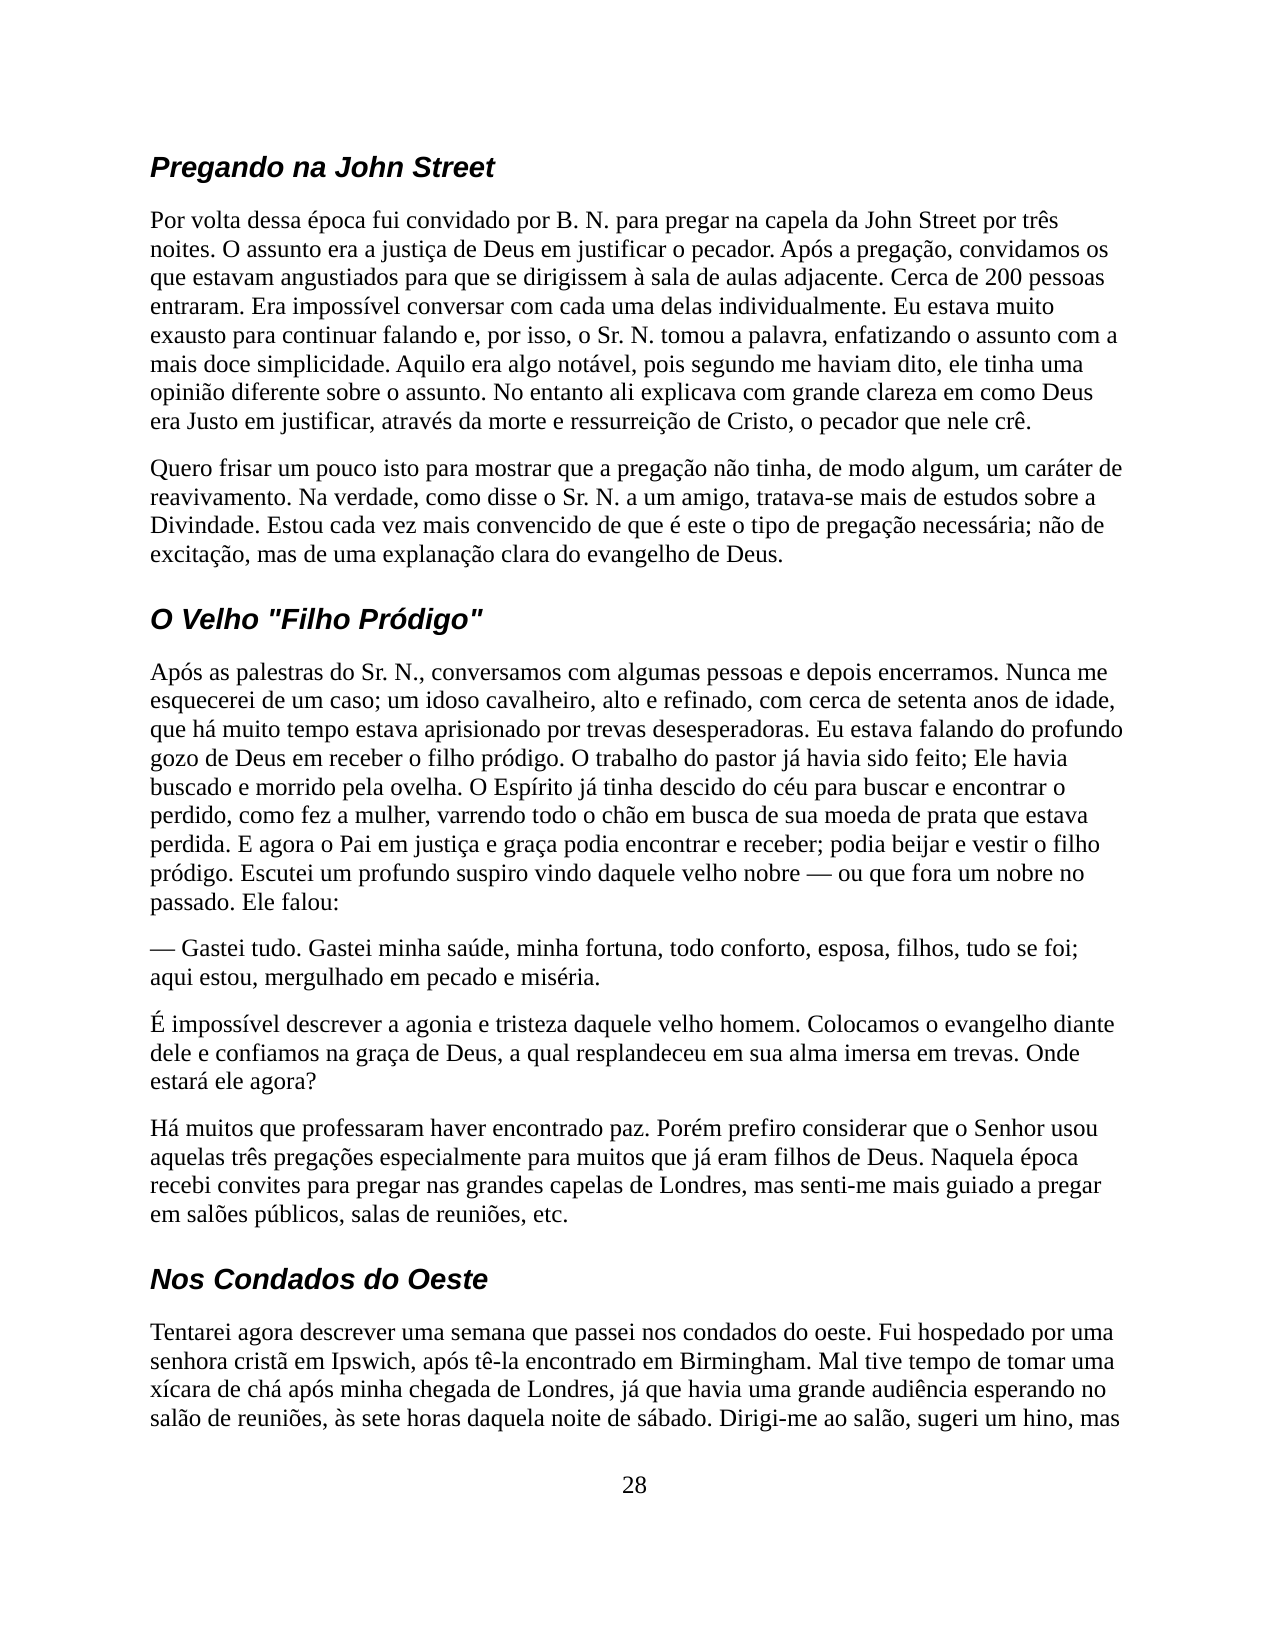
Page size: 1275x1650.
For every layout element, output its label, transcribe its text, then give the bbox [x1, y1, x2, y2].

text Após as palestras do Sr. N., conversamos com algumas pessoas e depois encerramos. Nunca me esquecerei de um caso; um idoso cavalheiro, alto e refinado, com cerca de setenta anos de idade, que há muito tempo estava aprisionado por trevas desesperadoras. Eu estava falando do profundo gozo de Deus em receber o filho pródigo. O trabalho do pastor já havia sido feito; Ele havia buscado e morrido pela ovelha. O Espírito já tinha descido do céu para buscar e encontrar o perdido, como fez a mulher, varrendo todo o chão em busca de sua moeda de prata que estava perdida. E agora o Pai em justiça e graça podia encontrar e receber; podia beijar e vestir o filho pródigo. Escutei um profundo suspiro vindo daquele velho nobre — ou que fora um nobre no passado. Ele falou: [150, 657, 1125, 916]
text Há muitos que professaram haver encontrado paz. Porém prefiro considerar que o Senhor usou aquelas três pregações especialmente para muitos que já eram filhos de Deus. Naquela época recebi convites para pregar nas grandes capelas de Londres, mas senti-me mais guiado a pregar em salões públicos, salas de reuniões, etc. [150, 1113, 1125, 1228]
subtitle Nos Condados do Oeste [150, 1262, 1125, 1296]
text Quero frisar um pouco isto para mostrar que a pregação não tinha, de modo algum, um caráter de reavivamento. Na verdade, como disse o Sr. N. a um amigo, tratava-se mais de estudos sobre a Divindade. Estou cada vez mais convencido de que é este o tipo de pregação necessária; não de excitação, mas de uma explanação clara do evangelho de Deus. [150, 453, 1125, 568]
text É impossível descrever a agonia e tristeza daquele velho homem. Colocamos o evangelho diante dele e confiamos na graça de Deus, a qual resplandeceu em sua alma imersa em trevas. Onde estará ele agora? [150, 1009, 1125, 1095]
subtitle O Velho "Filho Pródigo" [150, 602, 1125, 635]
subtitle Pregando na John Street [150, 150, 1125, 183]
text — Gastei tudo. Gastei minha saúde, minha fortuna, todo conforto, esposa, filhos, tudo se foi; aqui estou, mergulhado em pecado e miséria. [150, 933, 1125, 991]
text Por volta dessa época fui convidado por B. N. para pregar na capela da John Street por três noites. O assunto era a justiça de Deus em justificar o pecador. Após a pregação, convidamos os que estavam angustiados para que se dirigissem à sala de aulas adjacente. Cerca de 200 pessoas entraram. Era impossível conversar com cada uma delas individualmente. Eu estava muito exausto para continuar falando e, por isso, o Sr. N. tomou a palavra, enfatizando o assunto com a mais doce simplicidade. Aquilo era algo notável, pois segundo me haviam dito, ele tinha uma opinião diferente sobre o assunto. No entanto ali explicava com grande clareza em como Deus era Justo em justificar, através da morte e ressurreição de Cristo, o pecador que nele crê. [150, 205, 1125, 435]
text Tentarei agora descrever uma semana que passei nos condados do oeste. Fui hospedado por uma senhora cristã em Ipswich, após tê-la encontrado em Birmingham. Mal tive tempo de tomar uma xícara de chá após minha chegada de Londres, já que havia uma grande audiência esperando no salão de reuniões, às sete horas daquela noite de sábado. Dirigi-me ao salão, sugeri um hino, mas [150, 1317, 1125, 1432]
